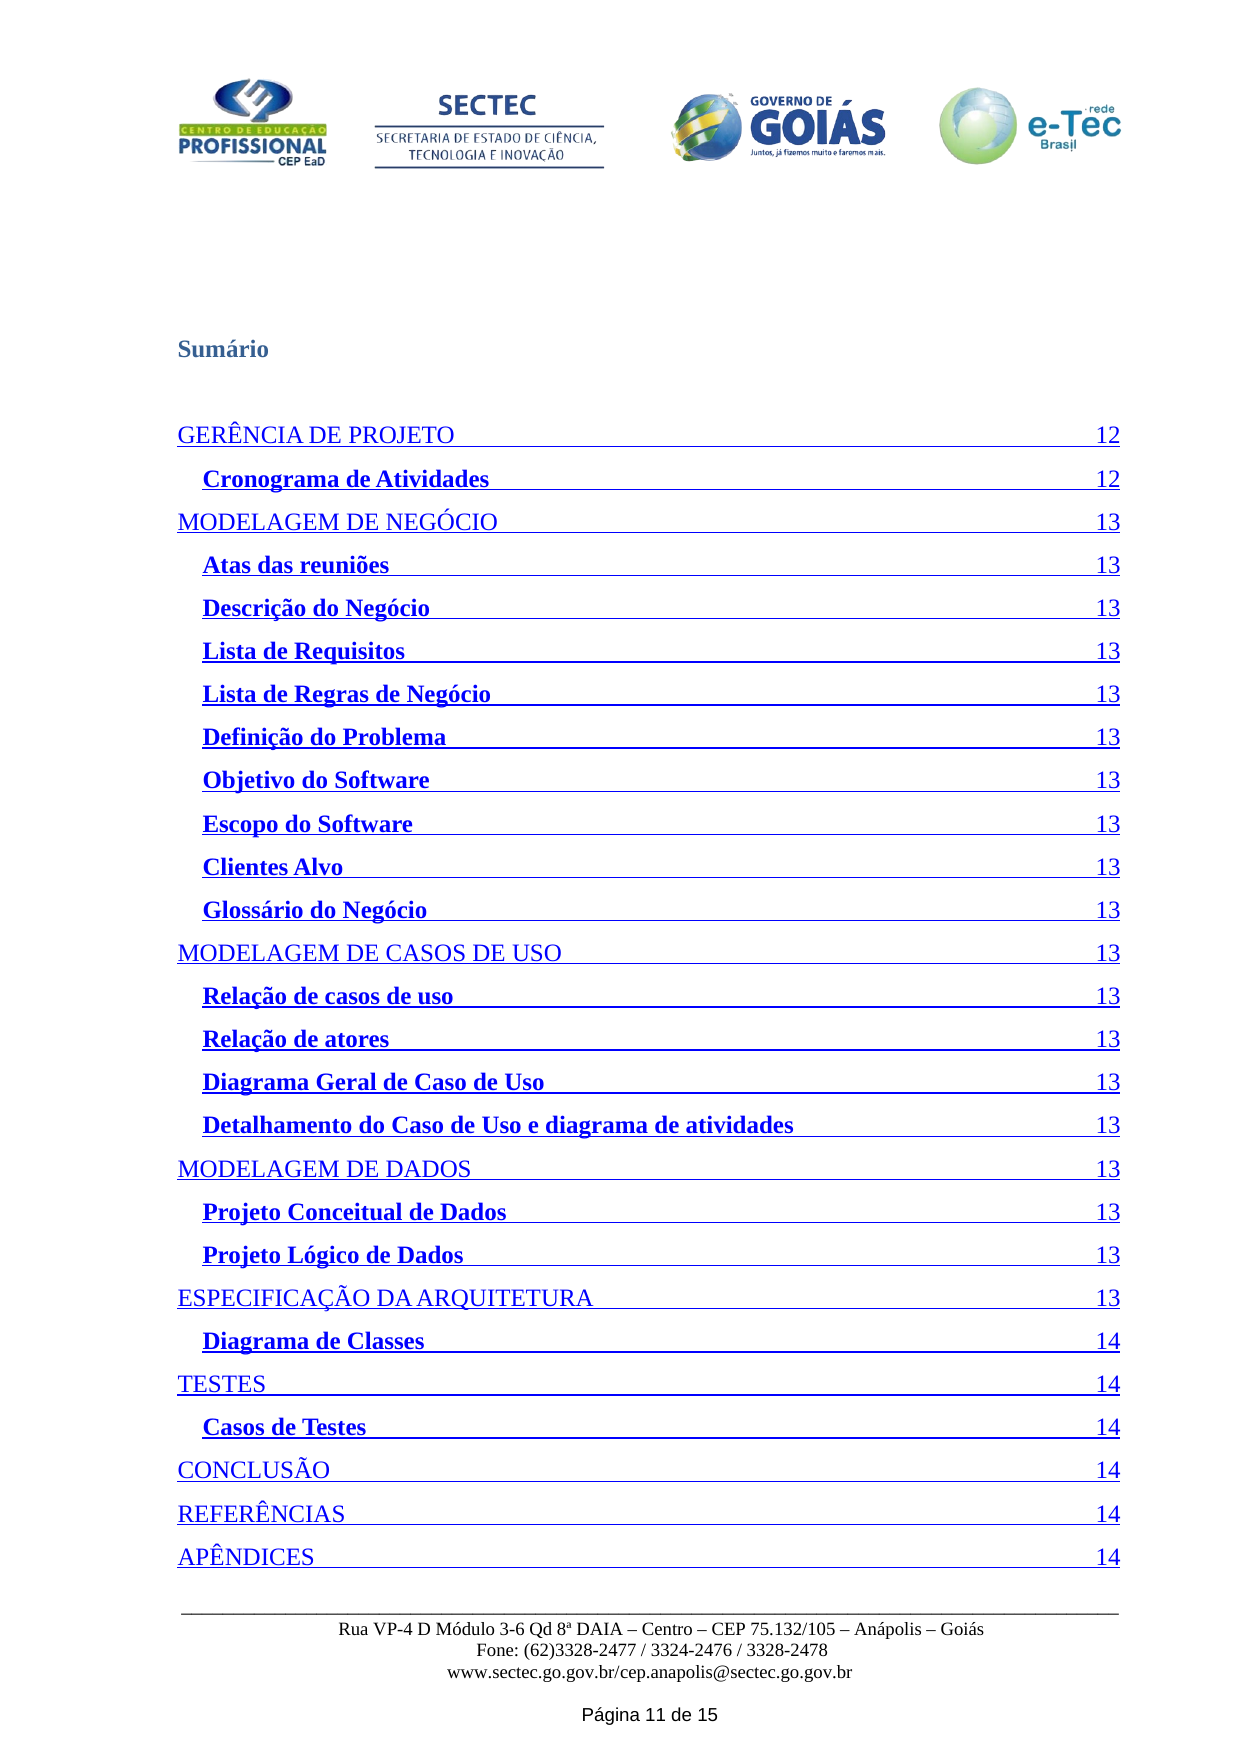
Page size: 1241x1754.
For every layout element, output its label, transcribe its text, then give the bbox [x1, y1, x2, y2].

text Escopo do Software 13 [202, 809, 1122, 837]
text Definição do Problema 13 [202, 722, 1122, 751]
text Descrição do Negócio 13 [202, 593, 1122, 622]
text GERÊNCIA DE PROJETO 12 [177, 421, 1122, 449]
text Lista de Requisitos 13 [202, 636, 1122, 665]
text Projeto Conceitual de Dados 13 [202, 1197, 1122, 1226]
text Detalhamento do Caso de Uso e diagrama de atividades 13 [202, 1111, 1122, 1139]
text Diagrama de Classes 14 [202, 1326, 1122, 1355]
text ESPECIFICAÇÃO DA ARQUITETURA 13 [177, 1283, 1122, 1312]
picture [177, 75, 1123, 176]
text Relação de casos de uso 13 [202, 981, 1122, 1010]
text APÊNDICES 14 [177, 1542, 1122, 1571]
text Casos de Testes 14 [202, 1412, 1122, 1441]
text Diagrama Geral de Caso de Uso 13 [202, 1067, 1122, 1096]
text REFERÊNCIAS 14 [177, 1499, 1122, 1527]
text Cronograma de Atividades 12 [202, 464, 1122, 492]
text MODELAGEM DE CASOS DE USO 13 [177, 938, 1122, 967]
text Objetivo do Software 13 [202, 766, 1122, 794]
text Clientes Alvo 13 [202, 852, 1122, 881]
text Sumário [177, 334, 1122, 363]
text Atas das reuniões 13 [202, 550, 1122, 579]
text Projeto Lógico de Dados 13 [202, 1240, 1122, 1269]
text Relação de atores 13 [202, 1024, 1122, 1053]
text CONCLUSÃO 14 [177, 1456, 1122, 1484]
text TESTES 14 [177, 1369, 1122, 1398]
text Glossário do Negócio 13 [202, 895, 1122, 924]
text MODELAGEM DE NEGÓCIO 13 [177, 507, 1122, 536]
text MODELAGEM DE DADOS 13 [177, 1154, 1122, 1182]
text Lista de Regras de Negócio 13 [202, 679, 1122, 708]
